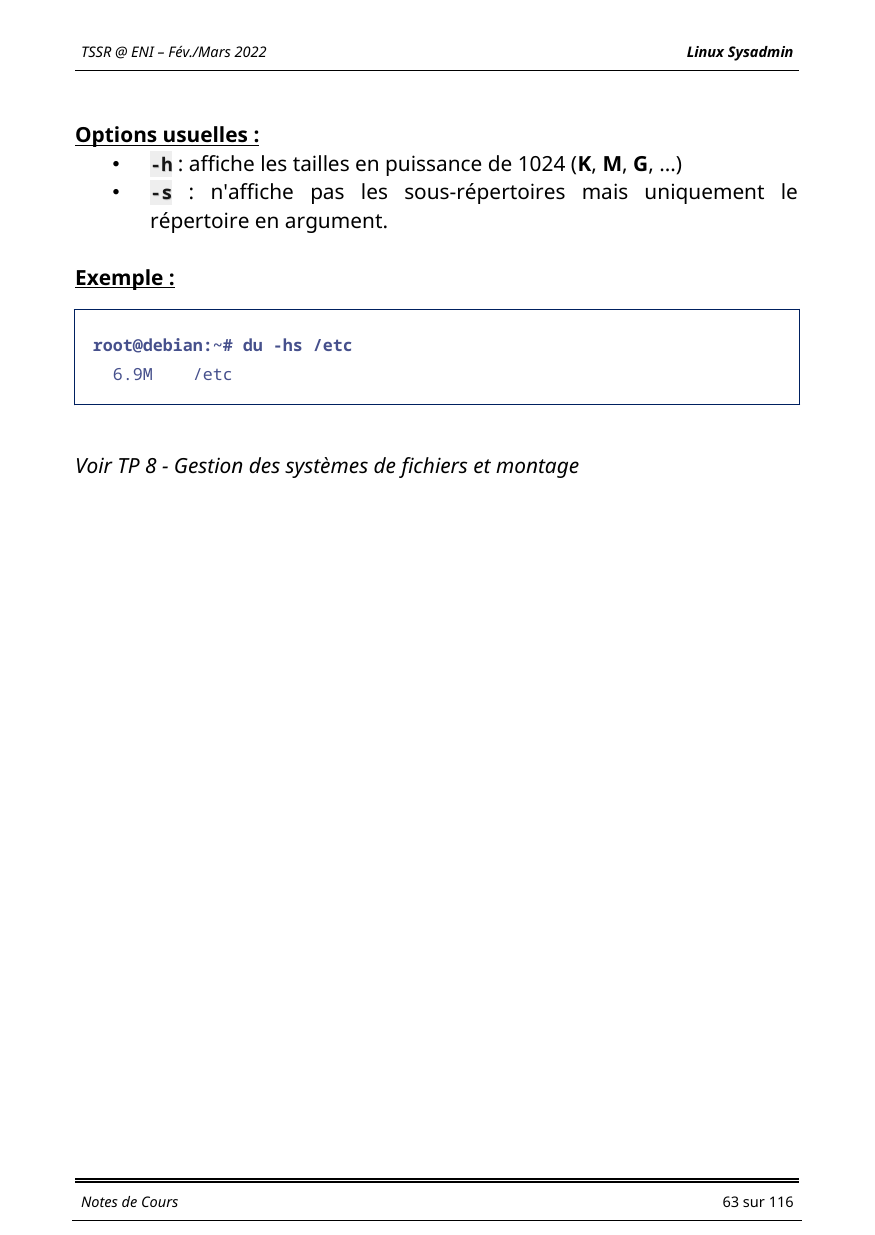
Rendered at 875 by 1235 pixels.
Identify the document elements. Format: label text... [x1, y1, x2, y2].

text Voir TP 8 - Gestion des systèmes de fichiers et montage [75, 452, 799, 480]
text Exemple : [75, 263, 799, 291]
list -s : n'affiche pas les sous-répertoires mais uniquement le répertoire en argument. [112, 177, 799, 234]
text Options usuelles : [75, 121, 799, 149]
list -h : affiche les tailles en puissance de 1024 (K, M, G, ...) [112, 149, 799, 177]
text root@debian:~# du -hs /etc [75, 310, 799, 338]
text 6.9M /etc [75, 338, 799, 404]
